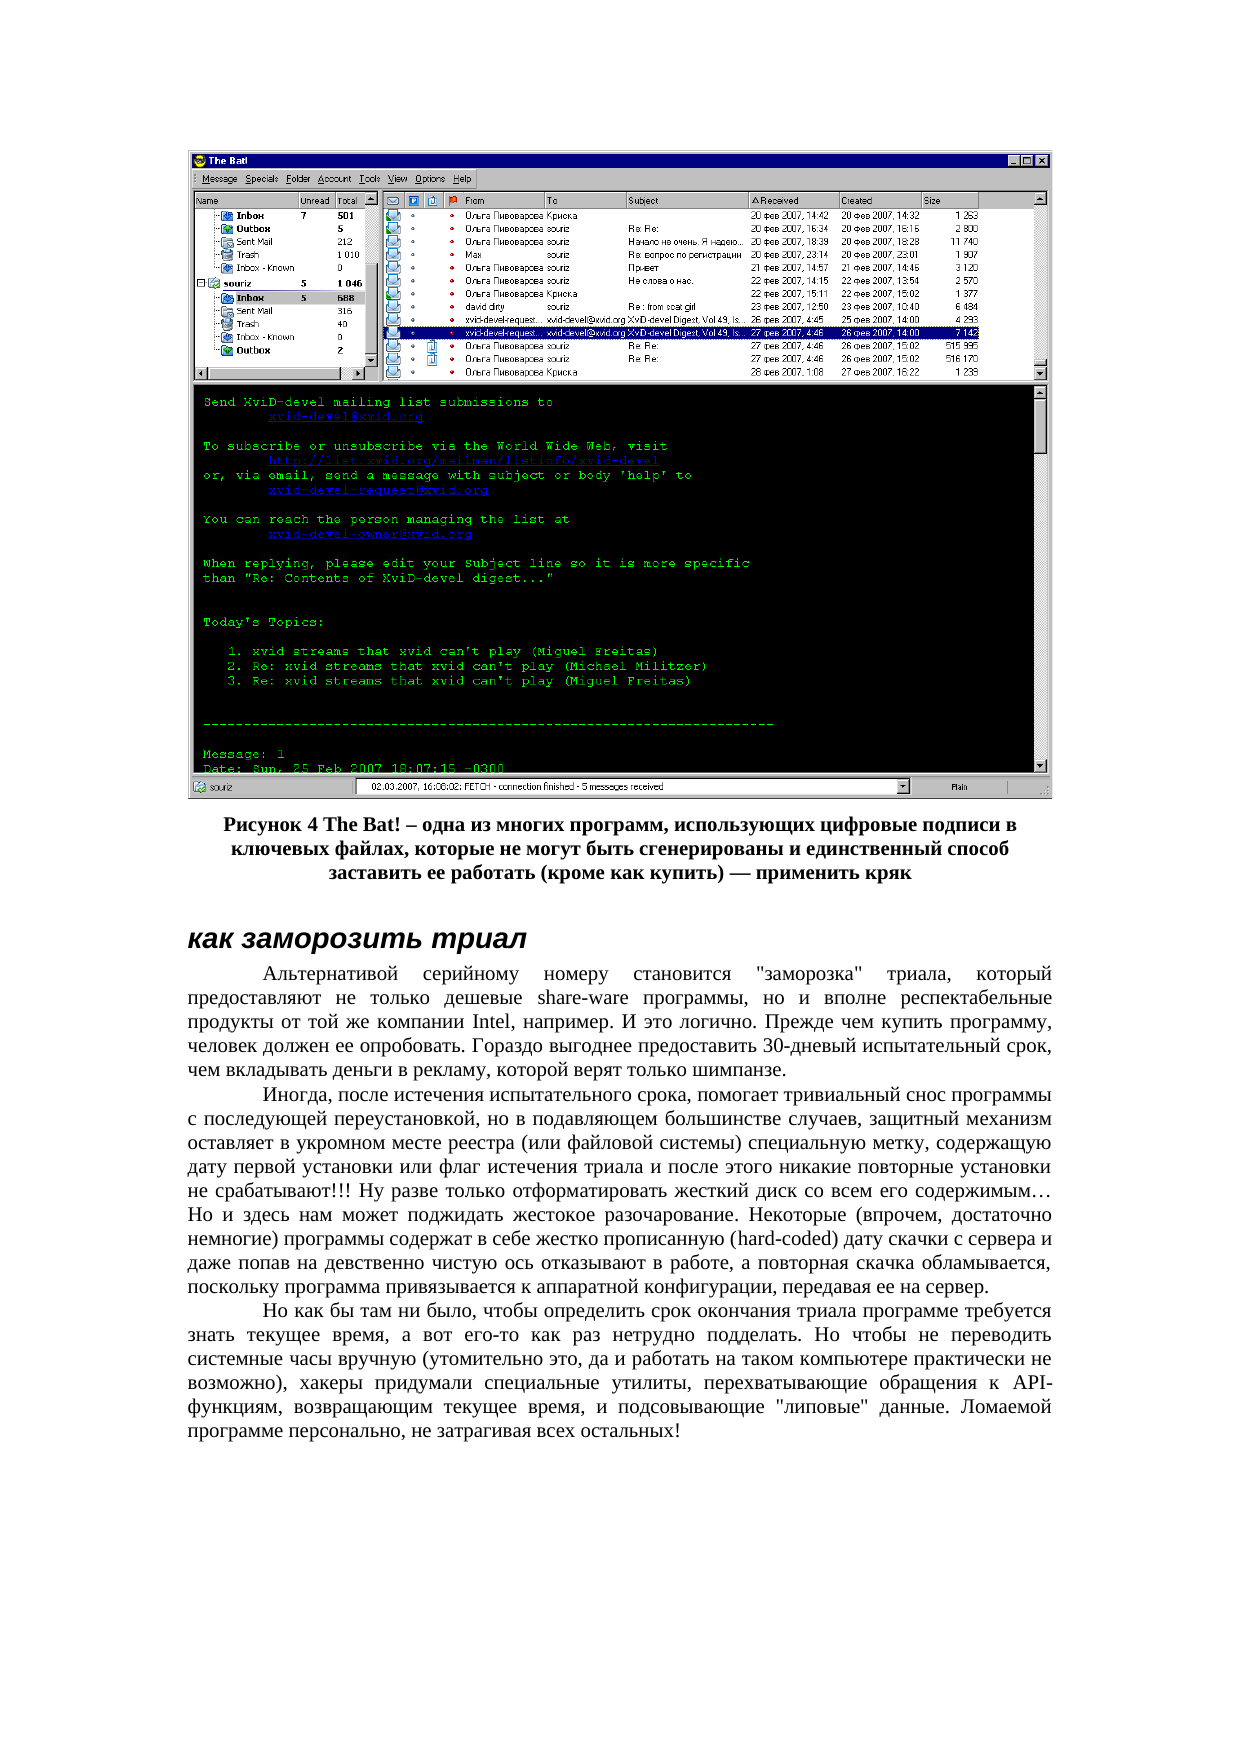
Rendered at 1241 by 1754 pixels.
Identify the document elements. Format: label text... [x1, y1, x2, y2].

text Альтернативой серийному номеру становится "заморозка" триала, который предоставляют не только дешевые share-ware программы, но и вполне респектабельные продукты от той же компании Intel, например. И это логично. Прежде чем купить программу, человек должен ее опробовать. Гораздо выгоднее предоставить 30-дневый испытательный срок, чем вкладывать деньги в рекламу, которой верят только шимпанзе. [187, 961, 1053, 1081]
picture [188, 150, 1053, 799]
text Рисунок 4 The Bat! – одна из многих программ, использующих цифровые подписи в ключевых файлах, которые не могут быть сгенерированы и единственный способ заставить ее работать (кроме как купить) — применить кряк [187, 812, 1053, 884]
subtitle как заморозить триал [187, 921, 1053, 955]
text Иногда, после истечения испытательного срока, помогает тривиальный снос программы с последующей переустановкой, но в подавляющем большинстве случаев, защитный механизм оставляет в укромном месте реестра (или файловой системы) специальную метку, содержащую дату первой установки или флаг истечения триала и после этого никакие повторные установки не срабатывают!!! Ну разве только отформатировать жесткий диск со всем его содержимым… Но и здесь нам может поджидать жестокое разочарование. Некоторые (впрочем, достаточно немногие) программы содержат в себе жестко прописанную (hard-coded) дату скачки с сервера и даже попав на девственно чистую ось отказывают в работе, а повторная скачка обламывается, поскольку программа привязывается к аппаратной конфигурации, передавая ее на сервер. [187, 1081, 1053, 1298]
text Но как бы там ни было, чтобы определить срок окончания триала программе требуется знать текущее время, а вот его-то как раз нетрудно подделать. Но чтобы не переводить системные часы вручную (утомительно это, да и работать на таком компьютере практически не возможно), хакеры придумали специальные утилиты, перехватывающие обращения к API-функциям, возвращающим текущее время, и подсовывающие "липовые" данные. Ломаемой программе персонально, не затрагивая всех остальных! [187, 1298, 1053, 1442]
